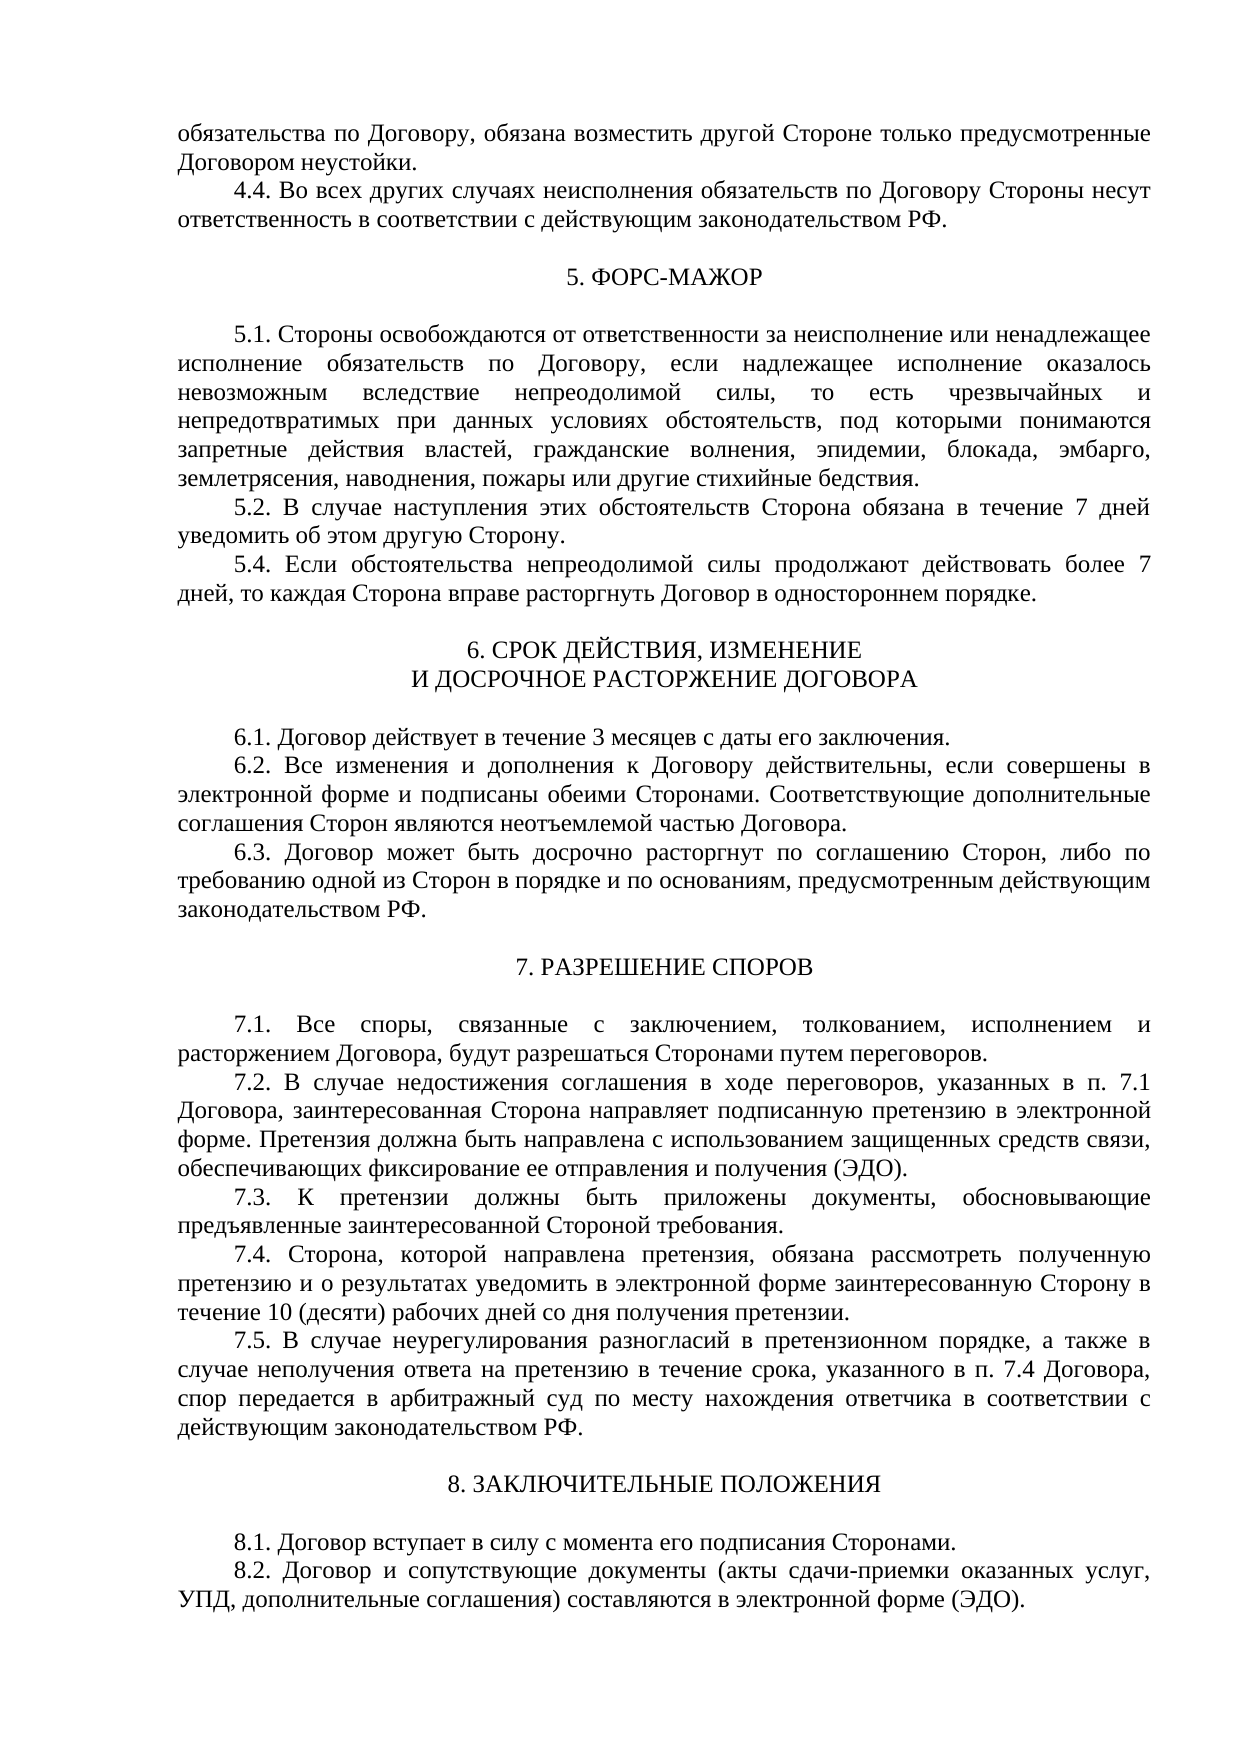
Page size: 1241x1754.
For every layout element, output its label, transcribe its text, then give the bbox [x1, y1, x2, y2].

text 8. ЗАКЛЮЧИТЕЛЬНЫЕ ПОЛОЖЕНИЯ [177, 1469, 1152, 1498]
text 7.1. Все споры, связанные с заключением, толкованием, исполнением и расторжением Договора, будут разрешаться Сторонами путем переговоров. [177, 1009, 1152, 1067]
text 8.2. Договор и сопутствующие документы (акты сдачи-приемки оказанных услуг, УПД, дополнительные соглашения) составляются в электронной форме (ЭДО). [177, 1556, 1152, 1613]
text 7. РАЗРЕШЕНИЕ СПОРОВ [177, 952, 1152, 981]
text 6.2. Все изменения и дополнения к Договору действительны, если совершены в электронной форме и подписаны обеими Сторонами. Соответствующие дополнительные соглашения Сторон являются неотъемлемой частью Договора. [177, 751, 1152, 837]
text 5.1. Стороны освобождаются от ответственности за неисполнение или ненадлежащее исполнение обязательств по Договору, если надлежащее исполнение оказалось невозможным вследствие непреодолимой силы, то есть чрезвычайных и непредотвратимых при данных условиях обстоятельств, под которыми понимаются запретные действия властей, гражданские волнения, эпидемии, блокада, эмбарго, землетрясения, наводнения, пожары или другие стихийные бедствия. [177, 319, 1152, 492]
text 6.3. Договор может быть досрочно расторгнут по соглашению Сторон, либо по требованию одной из Сторон в порядке и по основаниям, предусмотренным действующим законодательством РФ. [177, 837, 1152, 923]
text 4.4. Во всех других случаях неисполнения обязательств по Договору Стороны несут ответственность в соответствии с действующим законодательством РФ. [177, 176, 1152, 233]
text 5.4. Если обстоятельства непреодолимой силы продолжают действовать более 7 дней, то каждая Сторона вправе расторгнуть Договор в одностороннем порядке. [177, 549, 1152, 607]
text обязательства по Договору, обязана возместить другой Стороне только предусмотренные Договором неустойки. [177, 118, 1152, 176]
text 6. СРОК ДЕЙСТВИЯ, ИЗМЕНЕНИЕ [177, 636, 1152, 664]
text 7.4. Сторона, которой направлена претензия, обязана рассмотреть полученную претензию и о результатах уведомить в электронной форме заинтересованную Сторону в течение 10 (десяти) рабочих дней со дня получения претензии. [177, 1239, 1152, 1326]
text 5. ФОРС-МАЖОР [177, 262, 1152, 291]
text 5.2. В случае наступления этих обстоятельств Сторона обязана в течение 7 дней уведомить об этом другую Сторону. [177, 492, 1152, 549]
text И ДОСРОЧНОЕ РАСТОРЖЕНИЕ ДОГОВОРА [177, 664, 1152, 693]
text 7.3. К претензии должны быть приложены документы, обосновывающие предъявленные заинтересованной Стороной требования. [177, 1182, 1152, 1239]
text 6.1. Договор действует в течение 3 месяцев с даты его заключения. [177, 722, 1152, 751]
text 8.1. Договор вступает в силу с момента его подписания Сторонами. [177, 1527, 1152, 1556]
text 7.5. В случае неурегулирования разногласий в претензионном порядке, а также в случае неполучения ответа на претензию в течение срока, указанного в п. 7.4 Договора, спор передается в арбитражный суд по месту нахождения ответчика в соответствии с действующим законодательством РФ. [177, 1326, 1152, 1441]
text 7.2. В случае недостижения соглашения в ходе переговоров, указанных в п. 7.1 Договора, заинтересованная Сторона направляет подписанную претензию в электронной форме. Претензия должна быть направлена с использованием защищенных средств связи, обеспечивающих фиксирование ее отправления и получения (ЭДО). [177, 1067, 1152, 1182]
